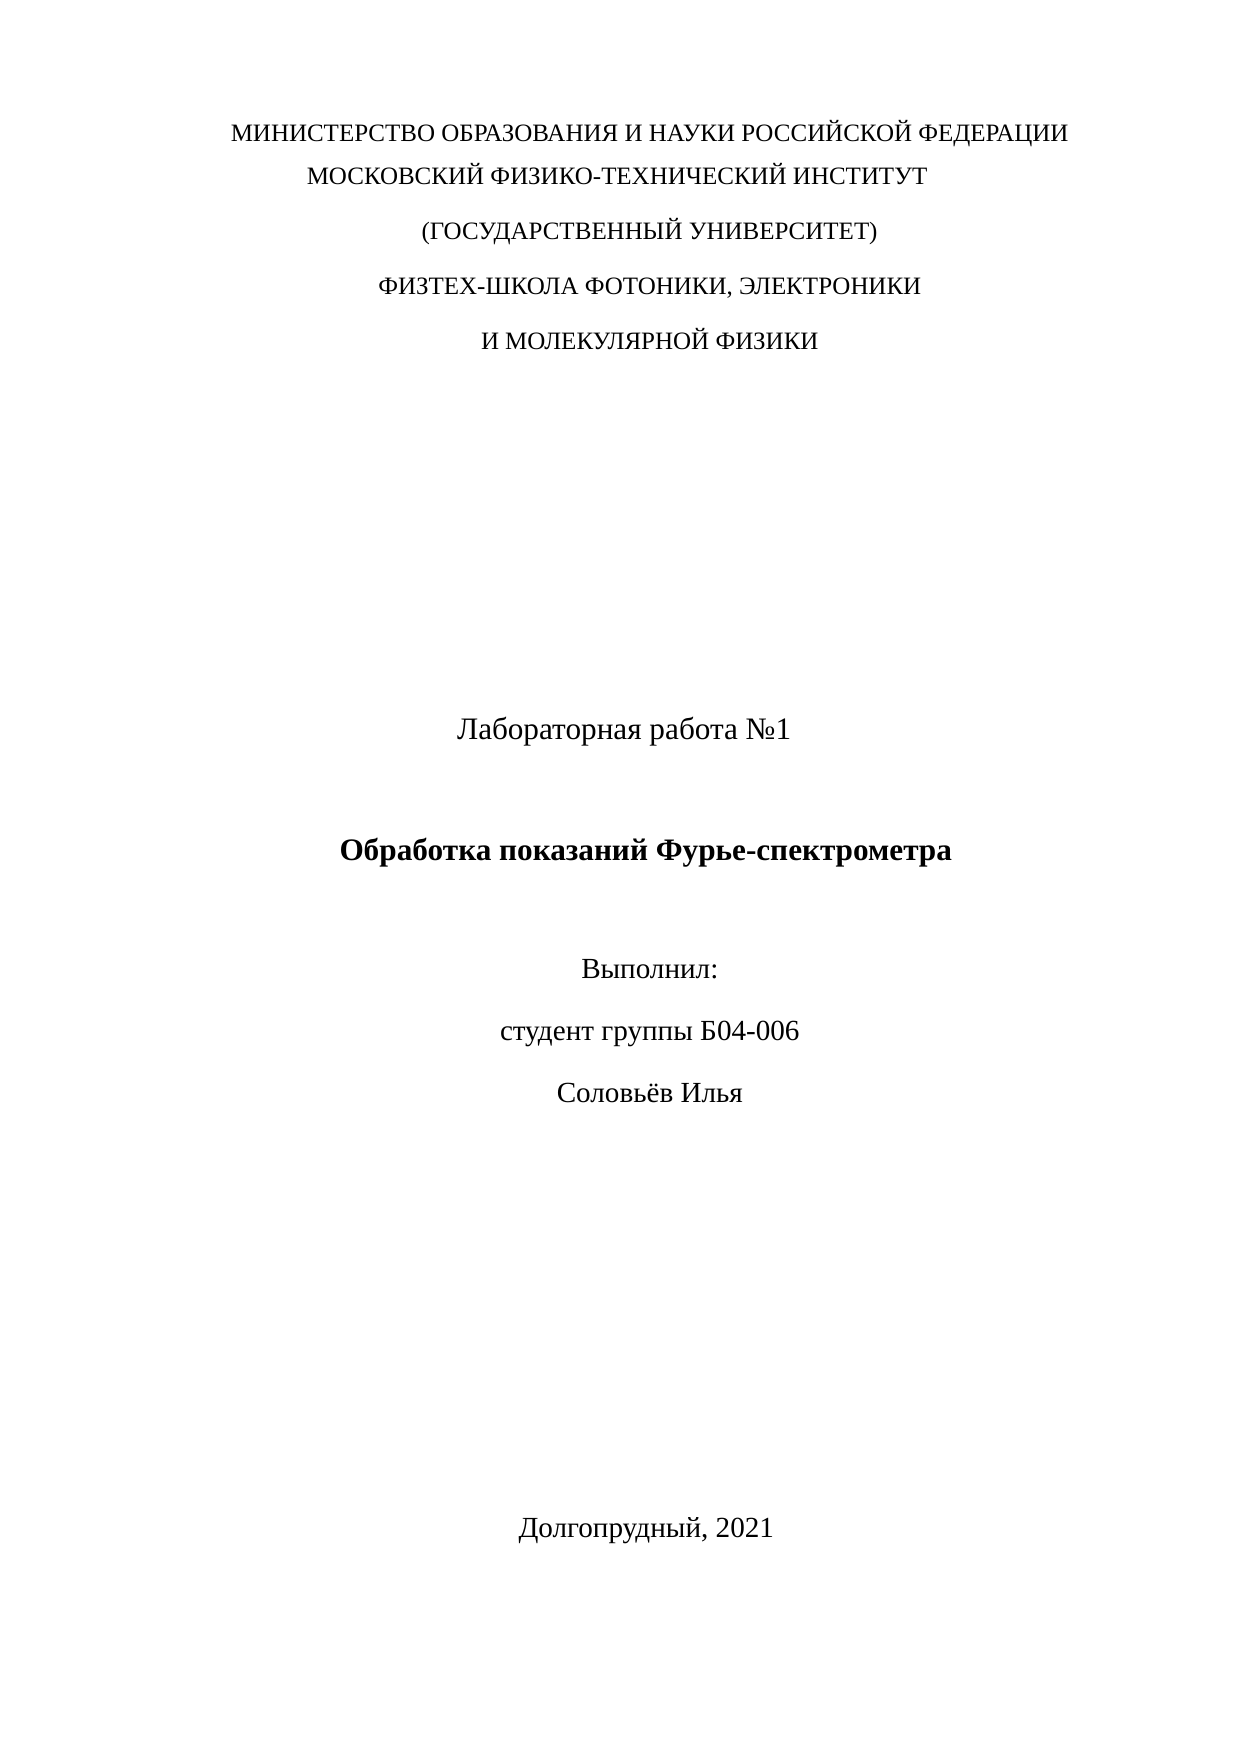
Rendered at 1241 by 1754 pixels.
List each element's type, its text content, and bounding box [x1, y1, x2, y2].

subtitle ФИЗТЕХ-ШКОЛА ФОТОНИКИ, ЭЛЕКТРОНИКИ [118, 271, 1122, 300]
subtitle И МОЛЕКУЛЯРНОЙ ФИЗИКИ [118, 326, 1122, 355]
subtitle МИНИСТЕРСТВО ОБРАЗОВАНИЯ И НАУКИ РОССИЙСКОЙ ФЕДЕРАЦИИ МОСКОВСКИЙ ФИЗИКО-ТЕХНИЧЕСКИЙ ИНСТИТУТ [118, 118, 1122, 190]
subtitle Обработка показаний Фурье-спектрометра [118, 831, 1122, 867]
subtitle Лабораторная работа №1 [118, 710, 1122, 746]
subtitle Соловьёв Илья [118, 1075, 1122, 1109]
subtitle (ГОСУДАРСТВЕННЫЙ УНИВЕРСИТЕТ) [118, 216, 1122, 245]
subtitle Выполнил: [118, 951, 1122, 985]
subtitle студент группы Б04-006 [118, 1013, 1122, 1047]
subtitle Долгопрудный, 2021 [118, 1510, 1122, 1543]
